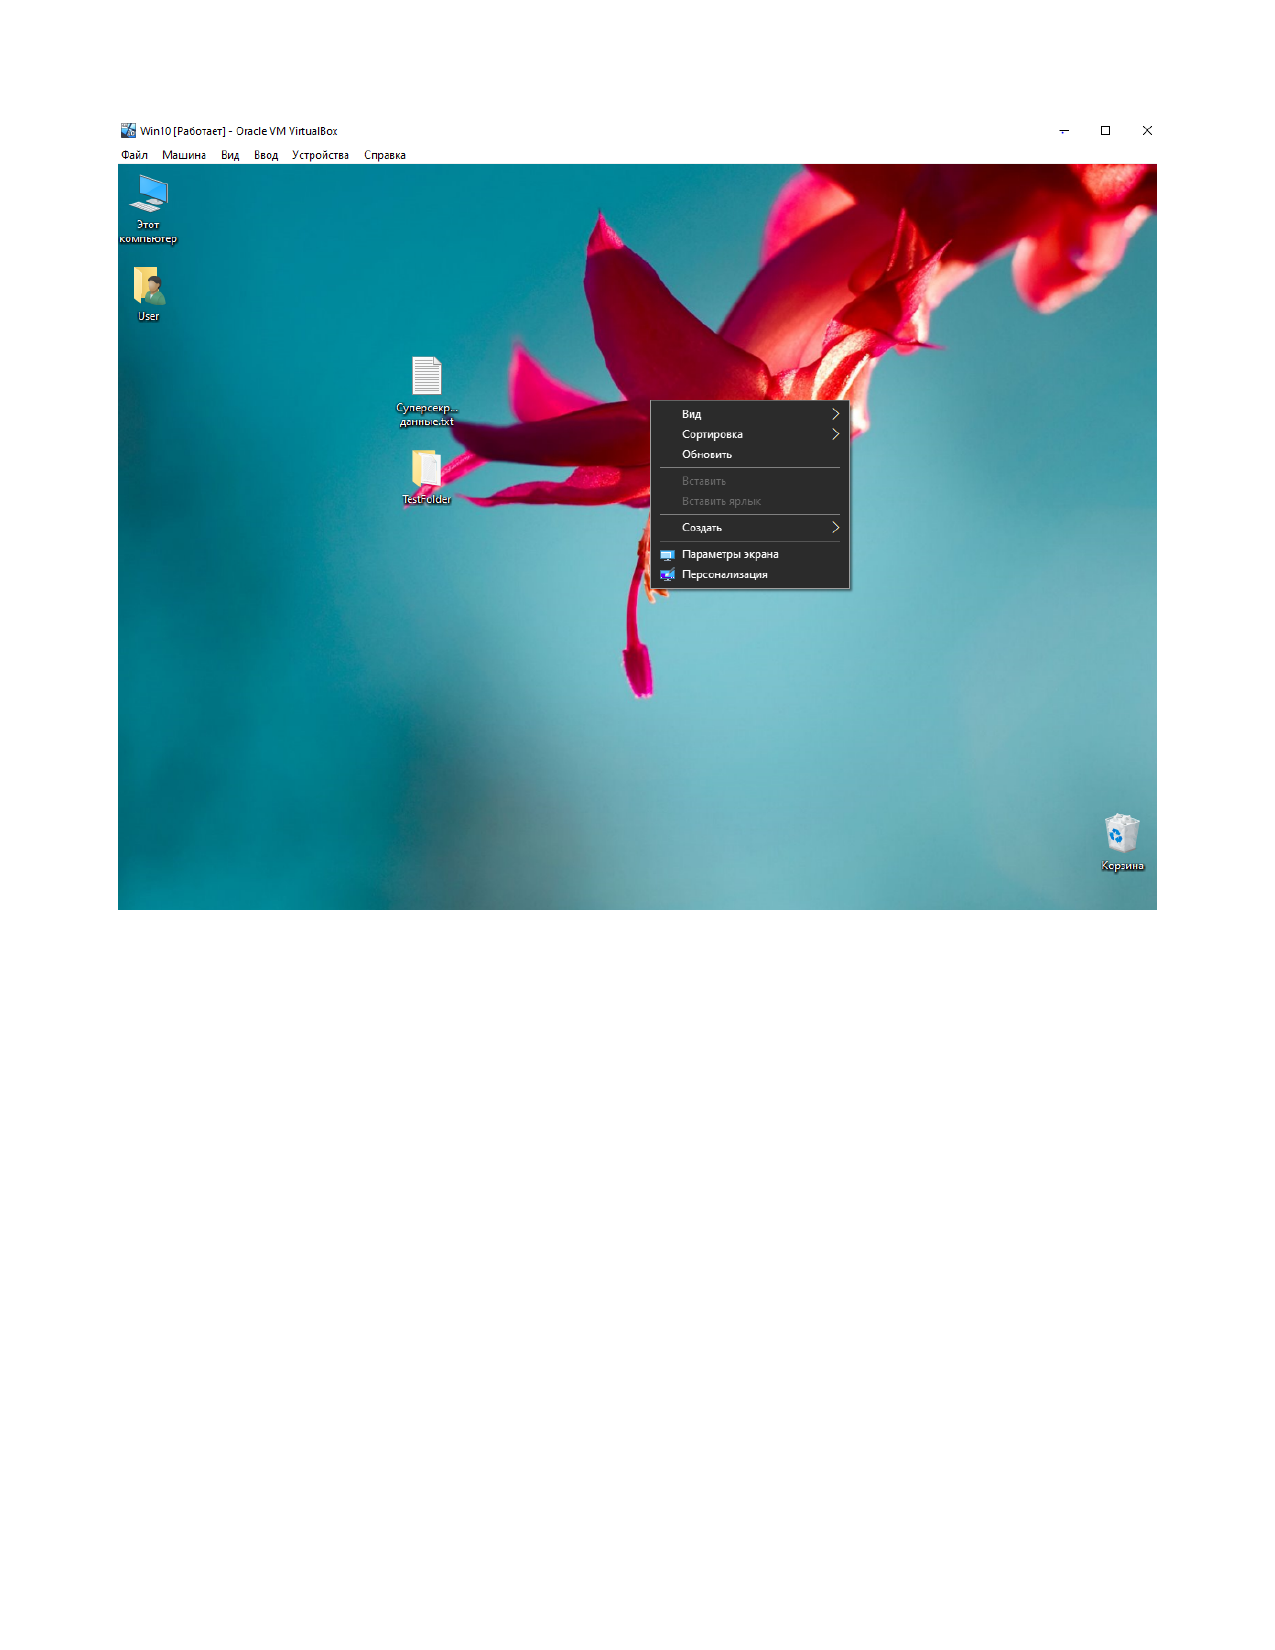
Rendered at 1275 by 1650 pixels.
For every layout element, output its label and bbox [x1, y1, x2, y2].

picture [118, 118, 1157, 910]
